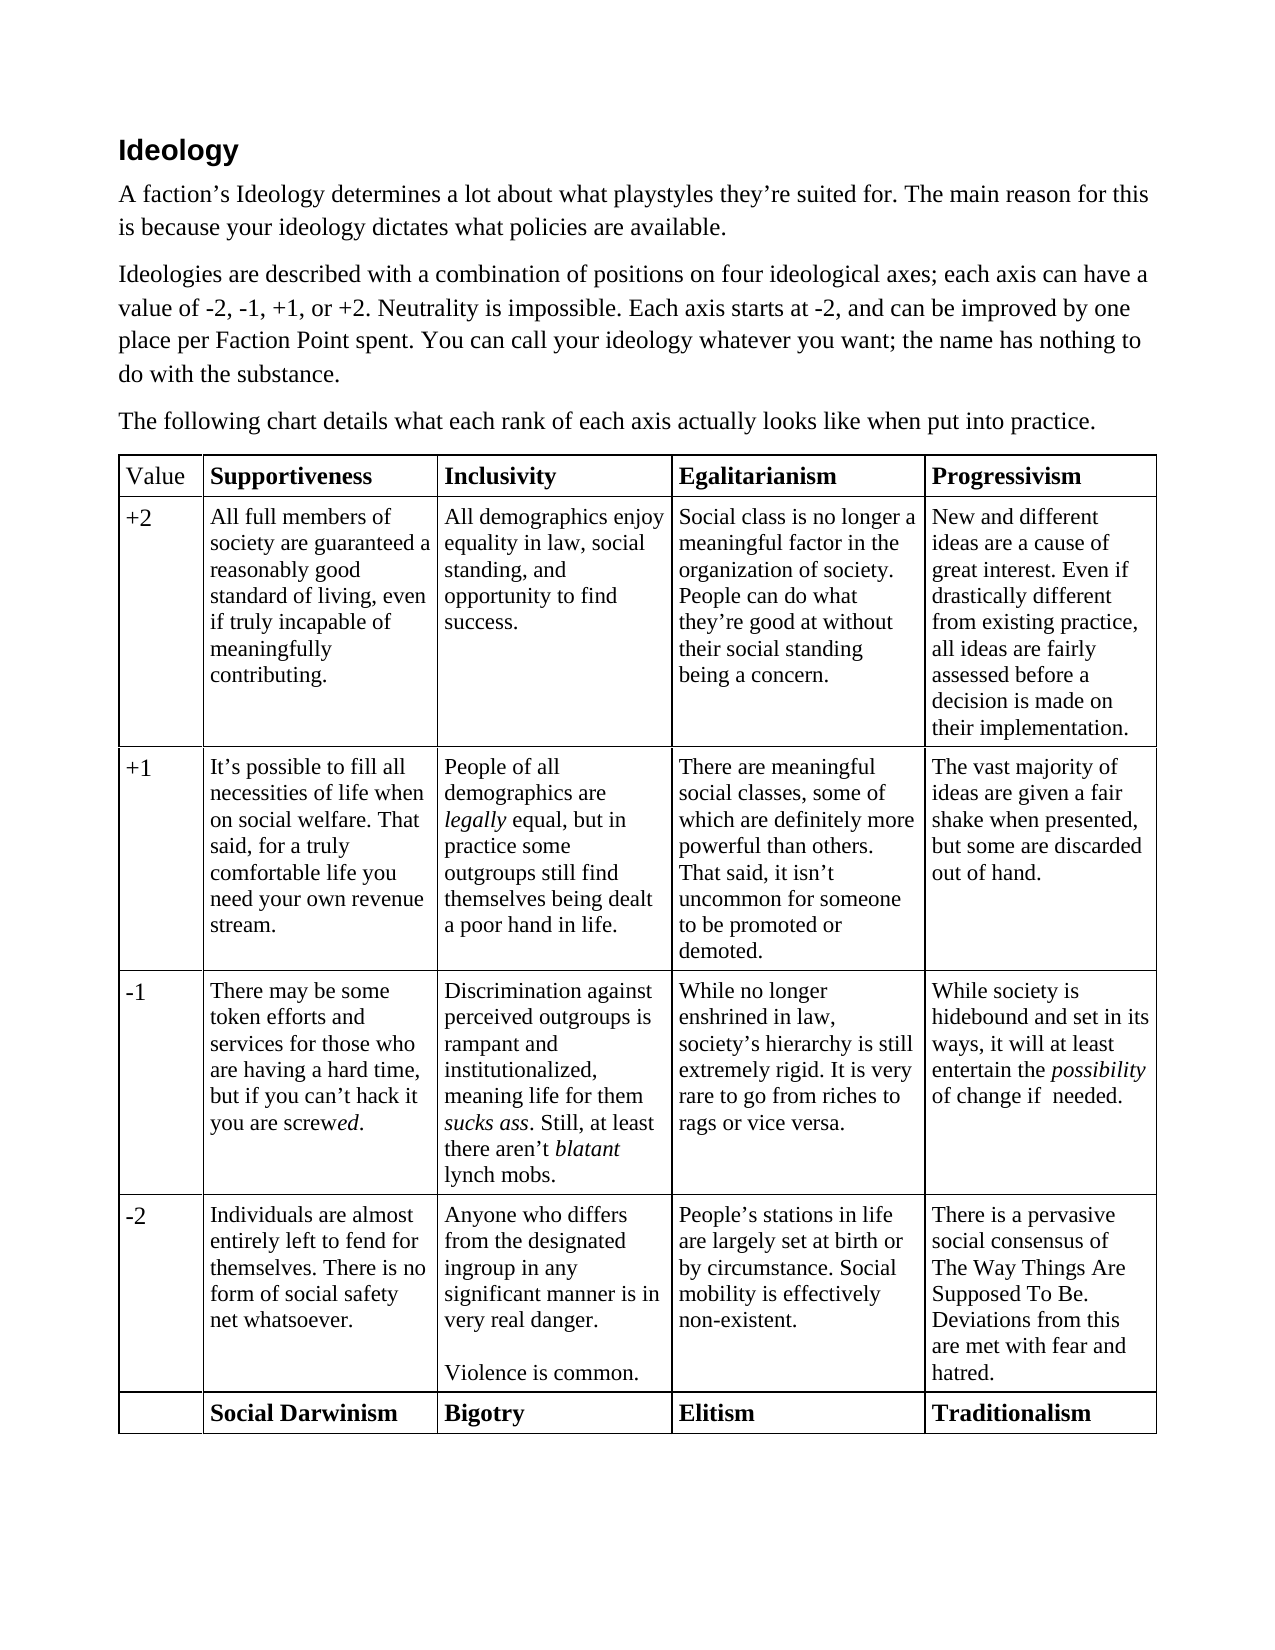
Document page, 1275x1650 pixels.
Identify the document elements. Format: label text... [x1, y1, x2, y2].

table_cell People’s stations in life are largely set at birth or by circumstance. Social mobility is effectively non-existent. [673, 1195, 924, 1391]
table_cell New and different ideas are a cause of great interest. Even if drastically different from existing practice, all ideas are fairly assessed before a decision is made on their implementation. [926, 497, 1156, 746]
table_cell +1 [120, 748, 202, 970]
table_header Inclusivity [438, 456, 671, 496]
table_cell +2 [120, 497, 202, 746]
table_cell Bigotry [438, 1393, 671, 1433]
table_cell [120, 1393, 202, 1433]
table_cell Individuals are almost entirely left to fend for themselves. There is no form of social safety net whatsoever. [204, 1195, 437, 1391]
table_cell People of all demographics are legally equal, but in practice some outgroups still find themselves being dealt a poor hand in life. [438, 748, 671, 970]
table_cell There may be some token efforts and services for those who are having a hard time, but if you can’t hack it you are screwed. [204, 971, 437, 1194]
table_cell Social Darwinism [204, 1393, 437, 1433]
text The following chart details what each rank of each axis actually looks like when put into practice. [118, 406, 1157, 435]
table_header Progressivism [926, 456, 1156, 496]
table_cell While society is hidebound and set in its ways, it will at least entertain the possibility of change if needed. [926, 971, 1156, 1194]
table_cell Social class is no longer a meaningful factor in the organization of society. People can do what they’re good at without their social standing being a concern. [673, 497, 924, 746]
table_cell All full members of society are guaranteed a reasonably good standard of living, even if truly incapable of meaningfully contributing. [204, 497, 437, 746]
subtitle Ideology [118, 133, 1157, 166]
table_cell -2 [120, 1195, 202, 1391]
table_cell There is a pervasive social consensus of The Way Things Are Supposed To Be. Deviations from this are met with fear and hatred. [926, 1195, 1156, 1391]
table_cell While no longer enshrined in law, society’s hierarchy is still extremely rigid. It is very rare to go from riches to rags or vice versa. [673, 971, 924, 1194]
table_cell Anyone who differs from the designated ingroup in any significant manner is in very real danger. Violence is common. [438, 1195, 671, 1391]
text Ideologies are described with a combination of positions on four ideological axes; each axis can have a value of -2, -1, +1, or +2. Neutrality is impossible. Each axis starts at -2, and can be improved by one place per Faction Point spent. You can call your ideology whatever you want; the name has nothing to do with the substance. [118, 259, 1157, 387]
table_cell -1 [120, 971, 202, 1194]
table_cell Discrimination against perceived outgroups is rampant and institutionalized, meaning life for them sucks ass. Still, at least there aren’t blatant lynch mobs. [438, 971, 671, 1194]
table_header Value [120, 456, 202, 496]
table_cell The vast majority of ideas are given a fair shake when presented, but some are discarded out of hand. [926, 748, 1156, 970]
table_cell Elitism [673, 1393, 924, 1433]
table_header Egalitarianism [673, 456, 924, 496]
table_cell All demographics enjoy equality in law, social standing, and opportunity to find success. [438, 497, 671, 746]
text A faction’s Ideology determines a lot about what playstyles they’re suited for. The main reason for this is because your ideology dictates what policies are available. [118, 179, 1157, 241]
table_cell Traditionalism [926, 1393, 1156, 1433]
table_cell It’s possible to fill all necessities of life when on social welfare. That said, for a truly comfortable life you need your own revenue stream. [204, 748, 437, 970]
table_header Supportiveness [204, 456, 437, 496]
table_cell There are meaningful social classes, some of which are definitely more powerful than others. That said, it isn’t uncommon for someone to be promoted or demoted. [673, 748, 924, 970]
